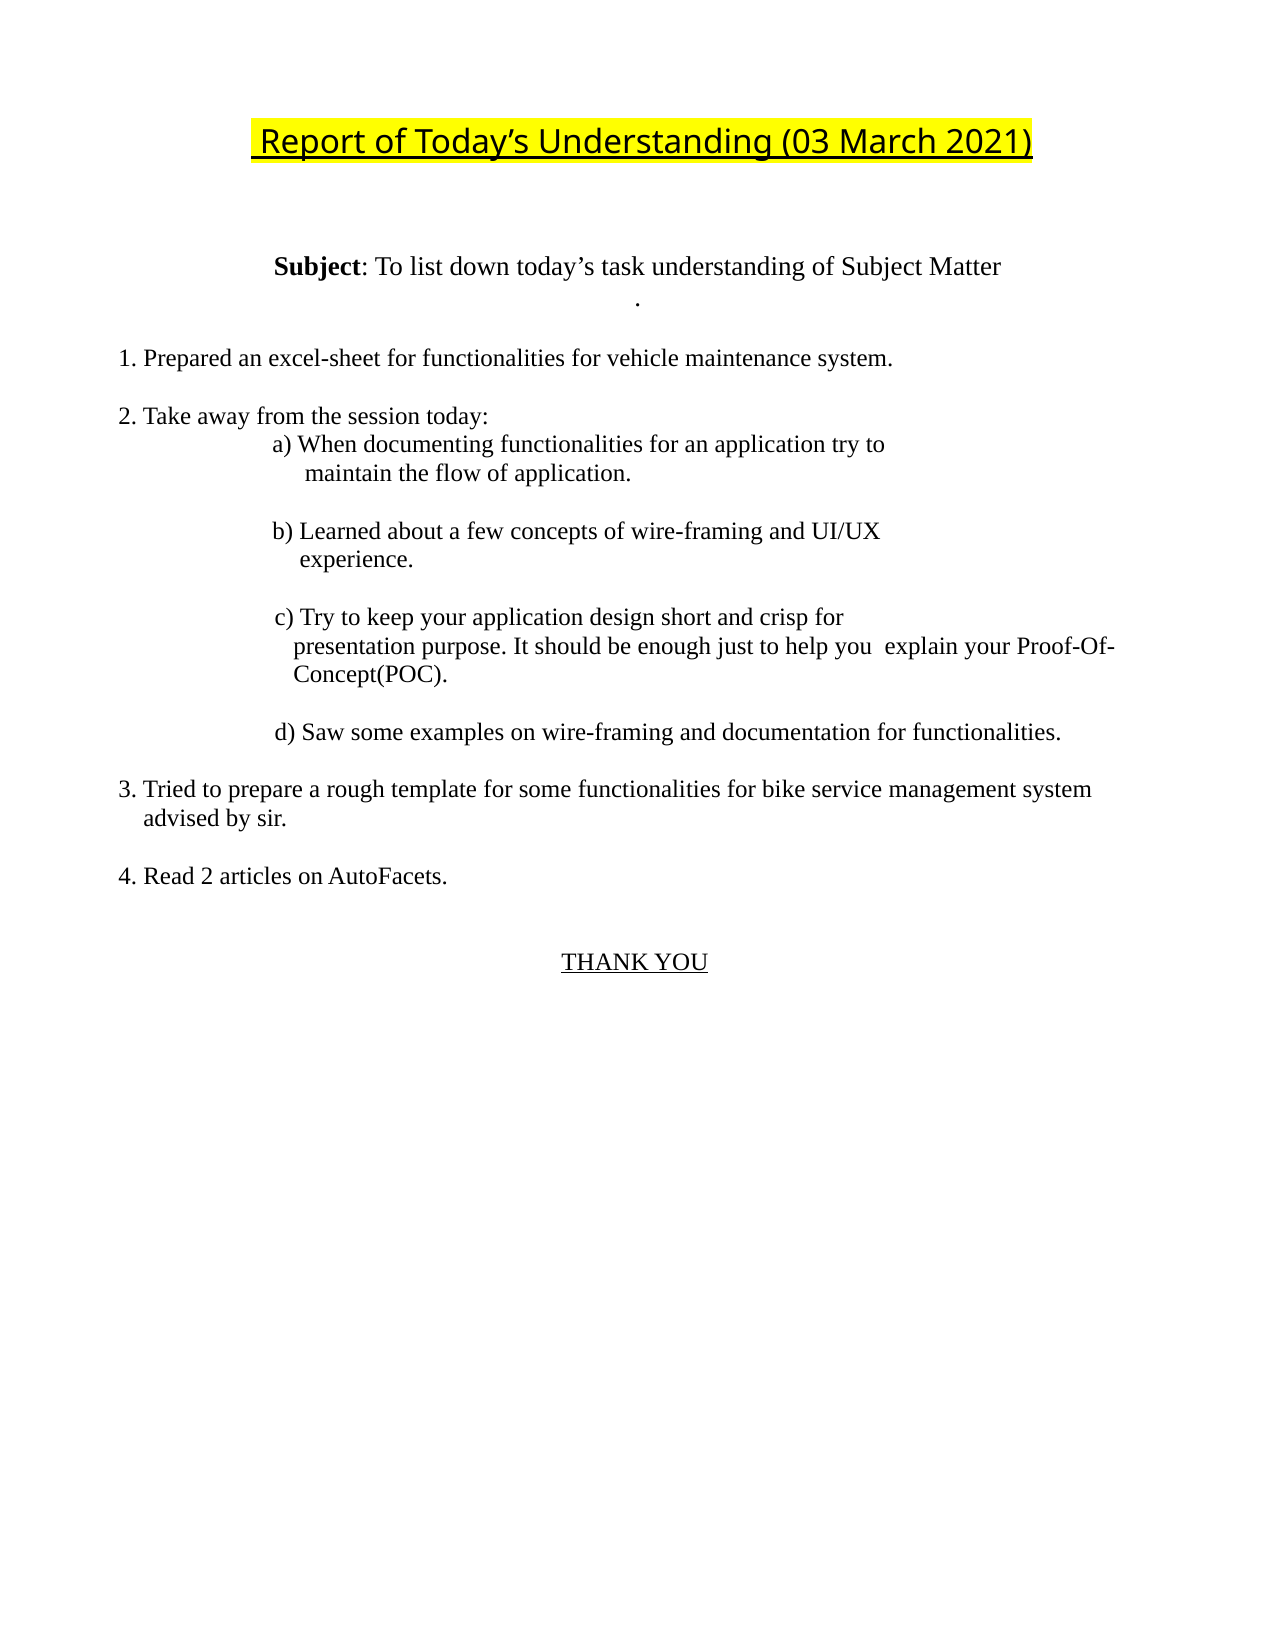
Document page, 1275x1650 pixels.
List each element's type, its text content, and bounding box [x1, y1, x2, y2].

text 4. Read 2 articles on AutoFacets. [118, 861, 1157, 889]
text b) Learned about a few concepts of wire-framing and UI/UX [118, 516, 1157, 544]
text Report of Today’s Understanding (03 March 2021) [118, 118, 1157, 163]
text advised by sir. [118, 803, 1157, 832]
text presentation purpose. It should be enough just to help you explain your Proof-Of- [118, 631, 1157, 659]
text 3. Tried to prepare a rough template for some functionalities for bike service management system [118, 774, 1157, 803]
text experience. [118, 544, 1157, 573]
text 2. Take away from the session today: [118, 401, 1157, 429]
text Concept(POC). [118, 659, 1157, 688]
text d) Saw some examples on wire-framing and documentation for functionalities. [118, 717, 1157, 746]
text a) When documenting functionalities for an application try to maintain the flow of application. [118, 429, 1157, 487]
text THANK YOU [118, 947, 1157, 976]
text . [118, 281, 1157, 312]
text Subject: To list down today’s task understanding of Subject Matter [118, 250, 1157, 281]
text 1. Prepared an excel-sheet for functionalities for vehicle maintenance system. [118, 343, 1157, 372]
text c) Try to keep your application design short and crisp for [118, 602, 1157, 631]
